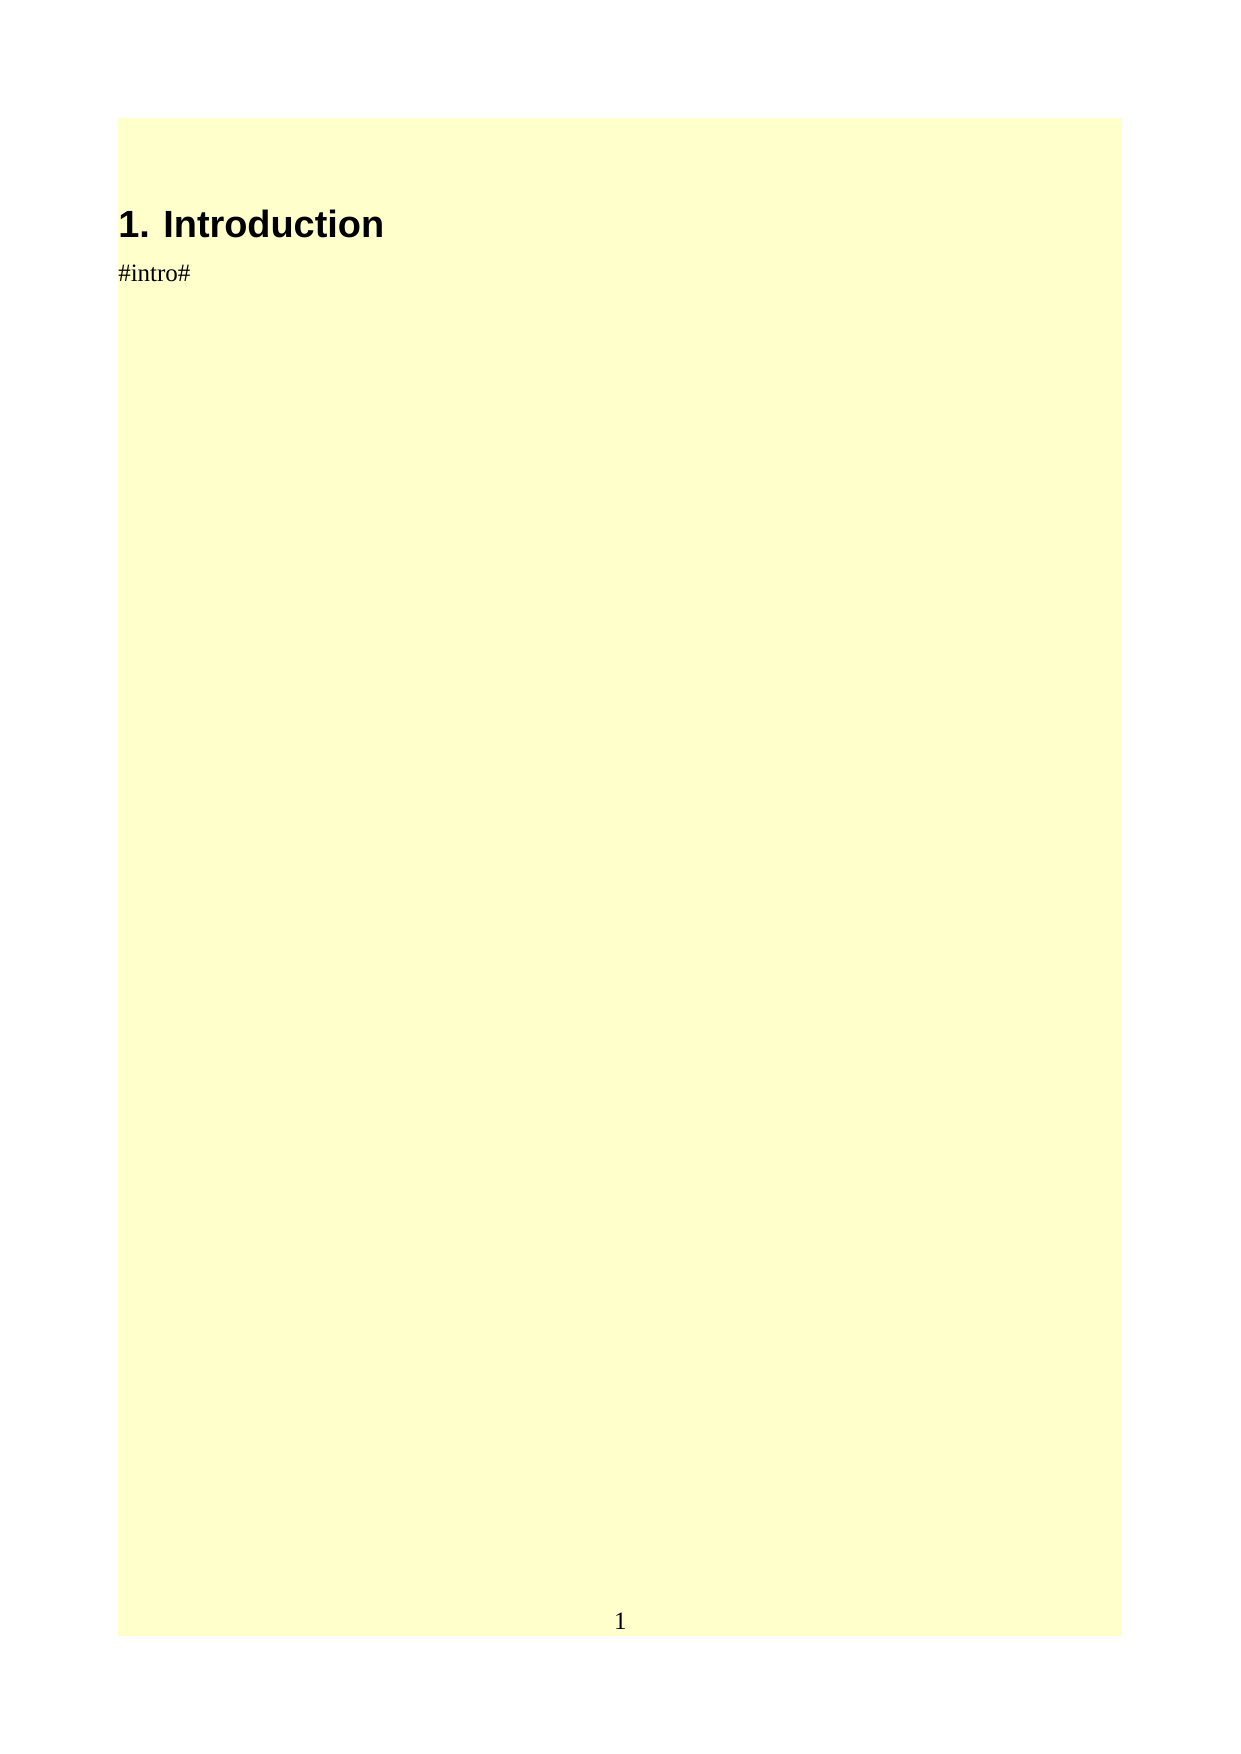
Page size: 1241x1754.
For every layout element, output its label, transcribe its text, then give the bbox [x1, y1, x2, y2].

subtitle Introduction [118, 202, 1122, 246]
text #intro# [118, 258, 1122, 287]
